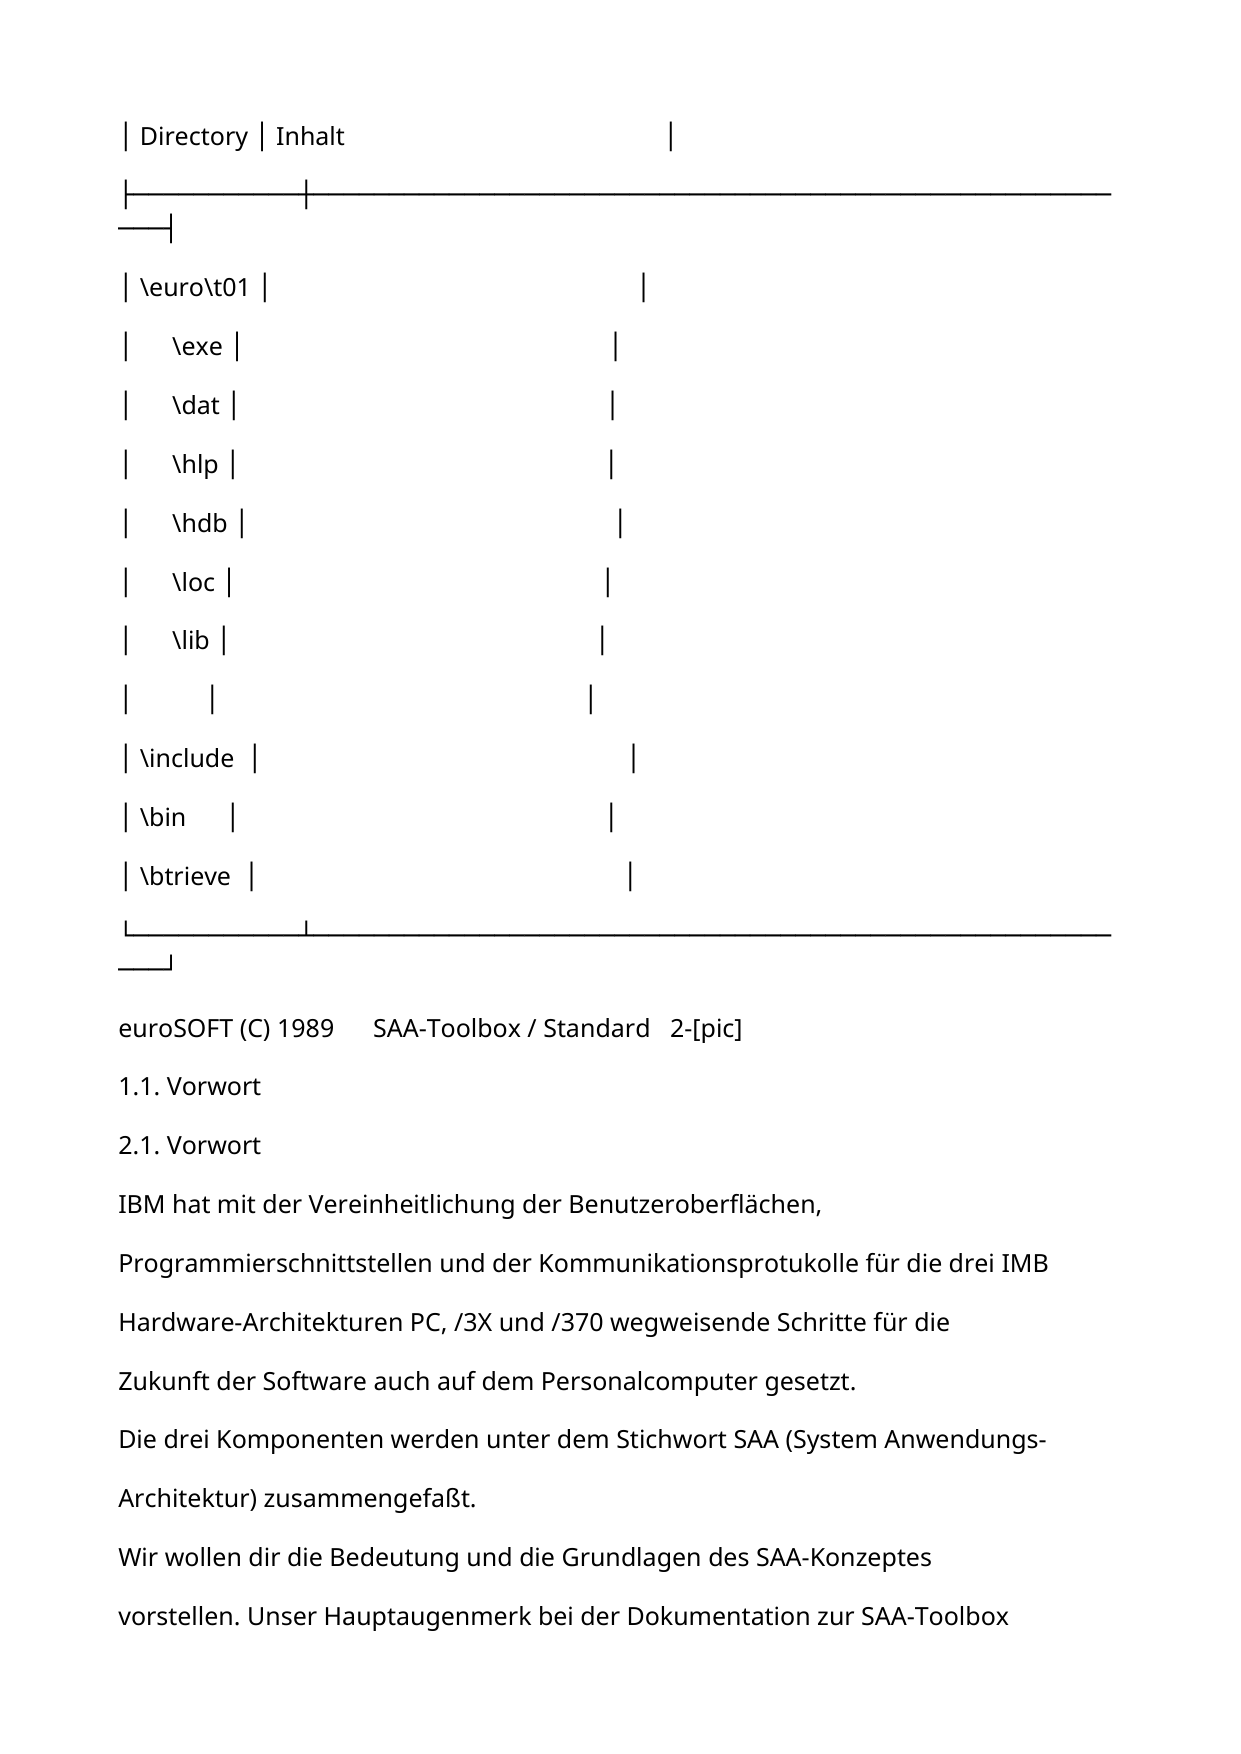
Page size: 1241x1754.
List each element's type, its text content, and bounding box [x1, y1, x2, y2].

text │ \hlp │ │ [118, 446, 1122, 481]
text │ \include │ │ [118, 741, 1122, 775]
text Programmierschnittstellen und der Kommunikationsprotukolle für die drei IMB [118, 1246, 1122, 1280]
text │ \loc │ │ [118, 564, 1122, 598]
text │ \lib │ │ [118, 623, 1122, 657]
text │ \euro\t01 │ │ [118, 270, 1122, 304]
text │ \exe │ │ [118, 329, 1122, 363]
text IBM hat mit der Vereinheitlichung der Benutzeroberflächen, [118, 1187, 1122, 1221]
text │ Directory │ Inhalt │ [118, 118, 1122, 152]
text │ \bin │ │ [118, 799, 1122, 834]
text vorstellen. Unser Hauptaugenmerk bei der Dokumentation zur SAA-Toolbox [118, 1599, 1122, 1633]
text │ │ │ [118, 682, 1122, 716]
text │ \dat │ │ [118, 388, 1122, 422]
text Architektur) zusammengefaßt. [118, 1481, 1122, 1515]
text Wir wollen dir die Bedeutung und die Grundlagen des SAA-Konzeptes [118, 1540, 1122, 1574]
text 1.1. Vorwort [118, 1069, 1122, 1103]
text ├───────────┼────────────────────────────────────────────────────────┤ [118, 177, 1122, 245]
text Zukunft der Software auch auf dem Personalcomputer gesetzt. [118, 1363, 1122, 1397]
text └───────────┴────────────────────────────────────────────────────────┘ [118, 917, 1122, 985]
text │ \btrieve │ │ [118, 858, 1122, 892]
text 2.1. Vorwort [118, 1128, 1122, 1162]
text euroSOFT (C) 1989 SAA-Toolbox / Standard 2-[pic] [118, 1010, 1122, 1044]
text │ \hdb │ │ [118, 505, 1122, 539]
text Die drei Komponenten werden unter dem Stichwort SAA (System Anwendungs- [118, 1422, 1122, 1456]
text Hardware-Architekturen PC, /3X und /370 wegweisende Schritte für die [118, 1304, 1122, 1338]
